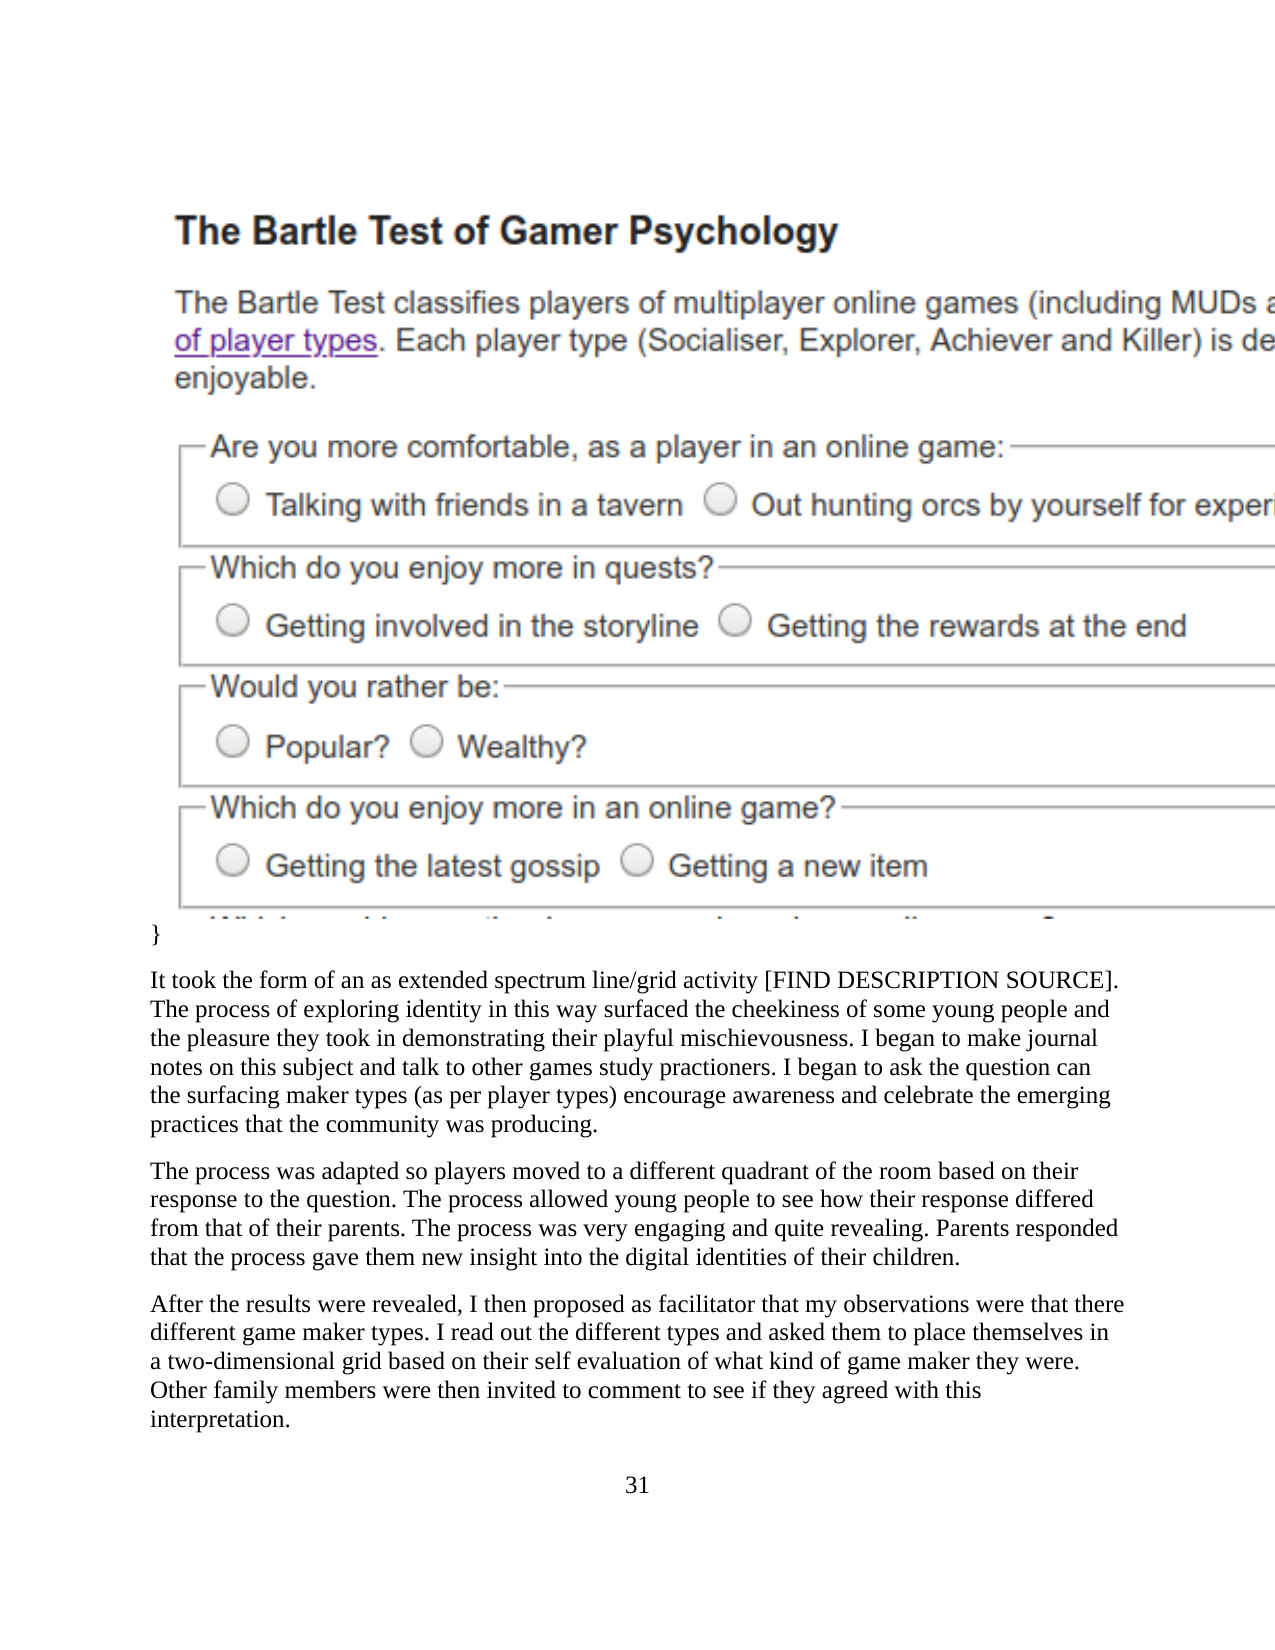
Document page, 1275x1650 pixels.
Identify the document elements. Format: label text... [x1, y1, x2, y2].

text } [150, 919, 1125, 947]
picture [150, 150, 1275, 919]
text After the results were revealed, I then proposed as facilitator that my observations were that there different game maker types. I read out the different types and asked them to place themselves in a two-dimensional grid based on their self evaluation of what kind of game maker they were. Other family members were then invited to comment to see if they agreed with this interpretation. [150, 1289, 1125, 1432]
text It took the form of an as extended spectrum line/grid activity [FIND DESCRIPTION SOURCE]. The process of exploring identity in this way surfaced the cheekiness of some young people and the pleasure they took in demonstrating their playful mischievousness. I began to make journal notes on this subject and talk to other games study practioners. I began to ask the question can the surfacing maker types (as per player types) encourage awareness and celebrate the emerging practices that the community was producing. [150, 965, 1125, 1138]
text The process was adapted so players moved to a different quadrant of the room based on their response to the question. The process allowed young people to see how their response differed from that of their parents. The process was very engaging and quite revealing. Parents responded that the process gave them new insight into the digital identities of their children. [150, 1156, 1125, 1271]
